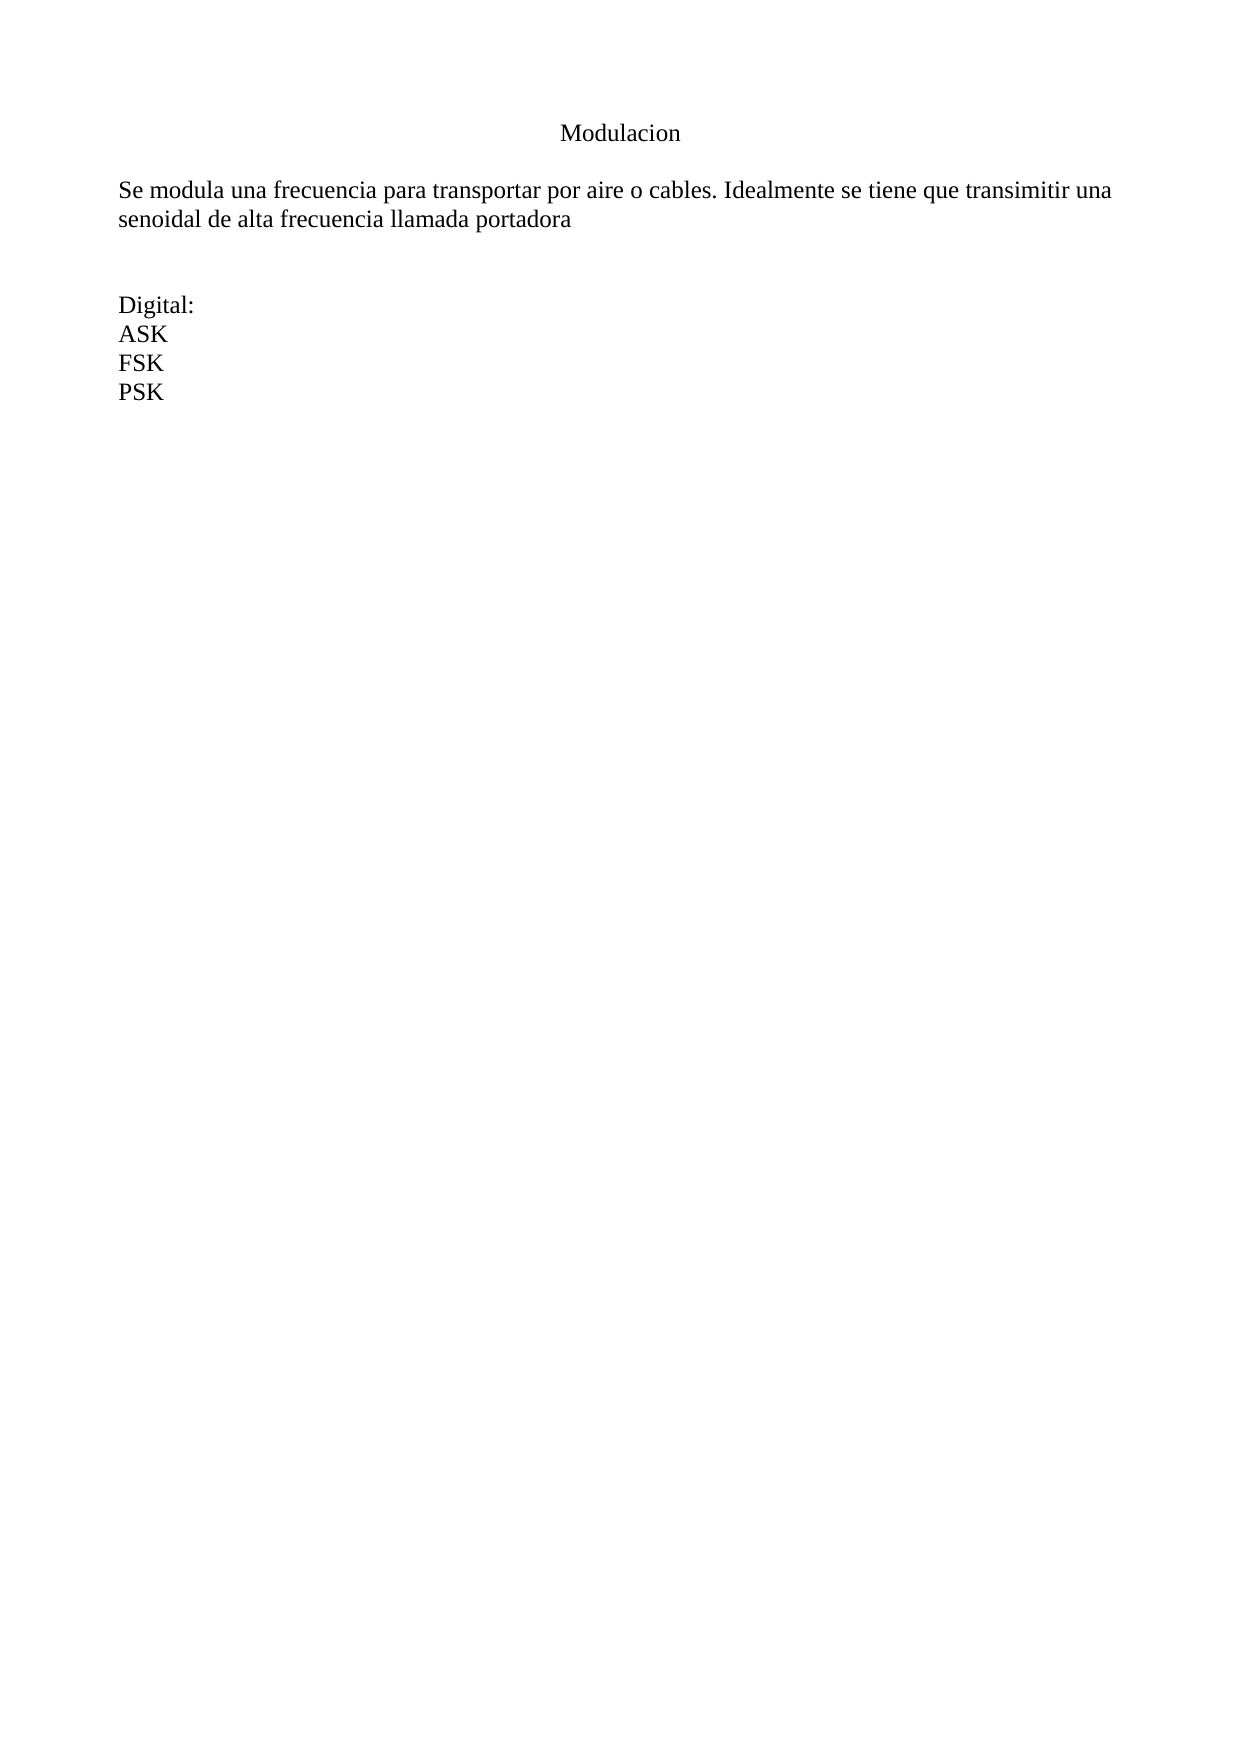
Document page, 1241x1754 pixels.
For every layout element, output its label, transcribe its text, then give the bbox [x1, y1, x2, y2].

text Se modula una frecuencia para transportar por aire o cables. Idealmente se tiene que transimitir una senoidal de alta frecuencia llamada portadora [118, 176, 1122, 233]
text PSK [118, 377, 1122, 406]
text Digital: ASK [118, 291, 1122, 348]
text Modulacion [118, 118, 1122, 147]
text FSK [118, 348, 1122, 377]
